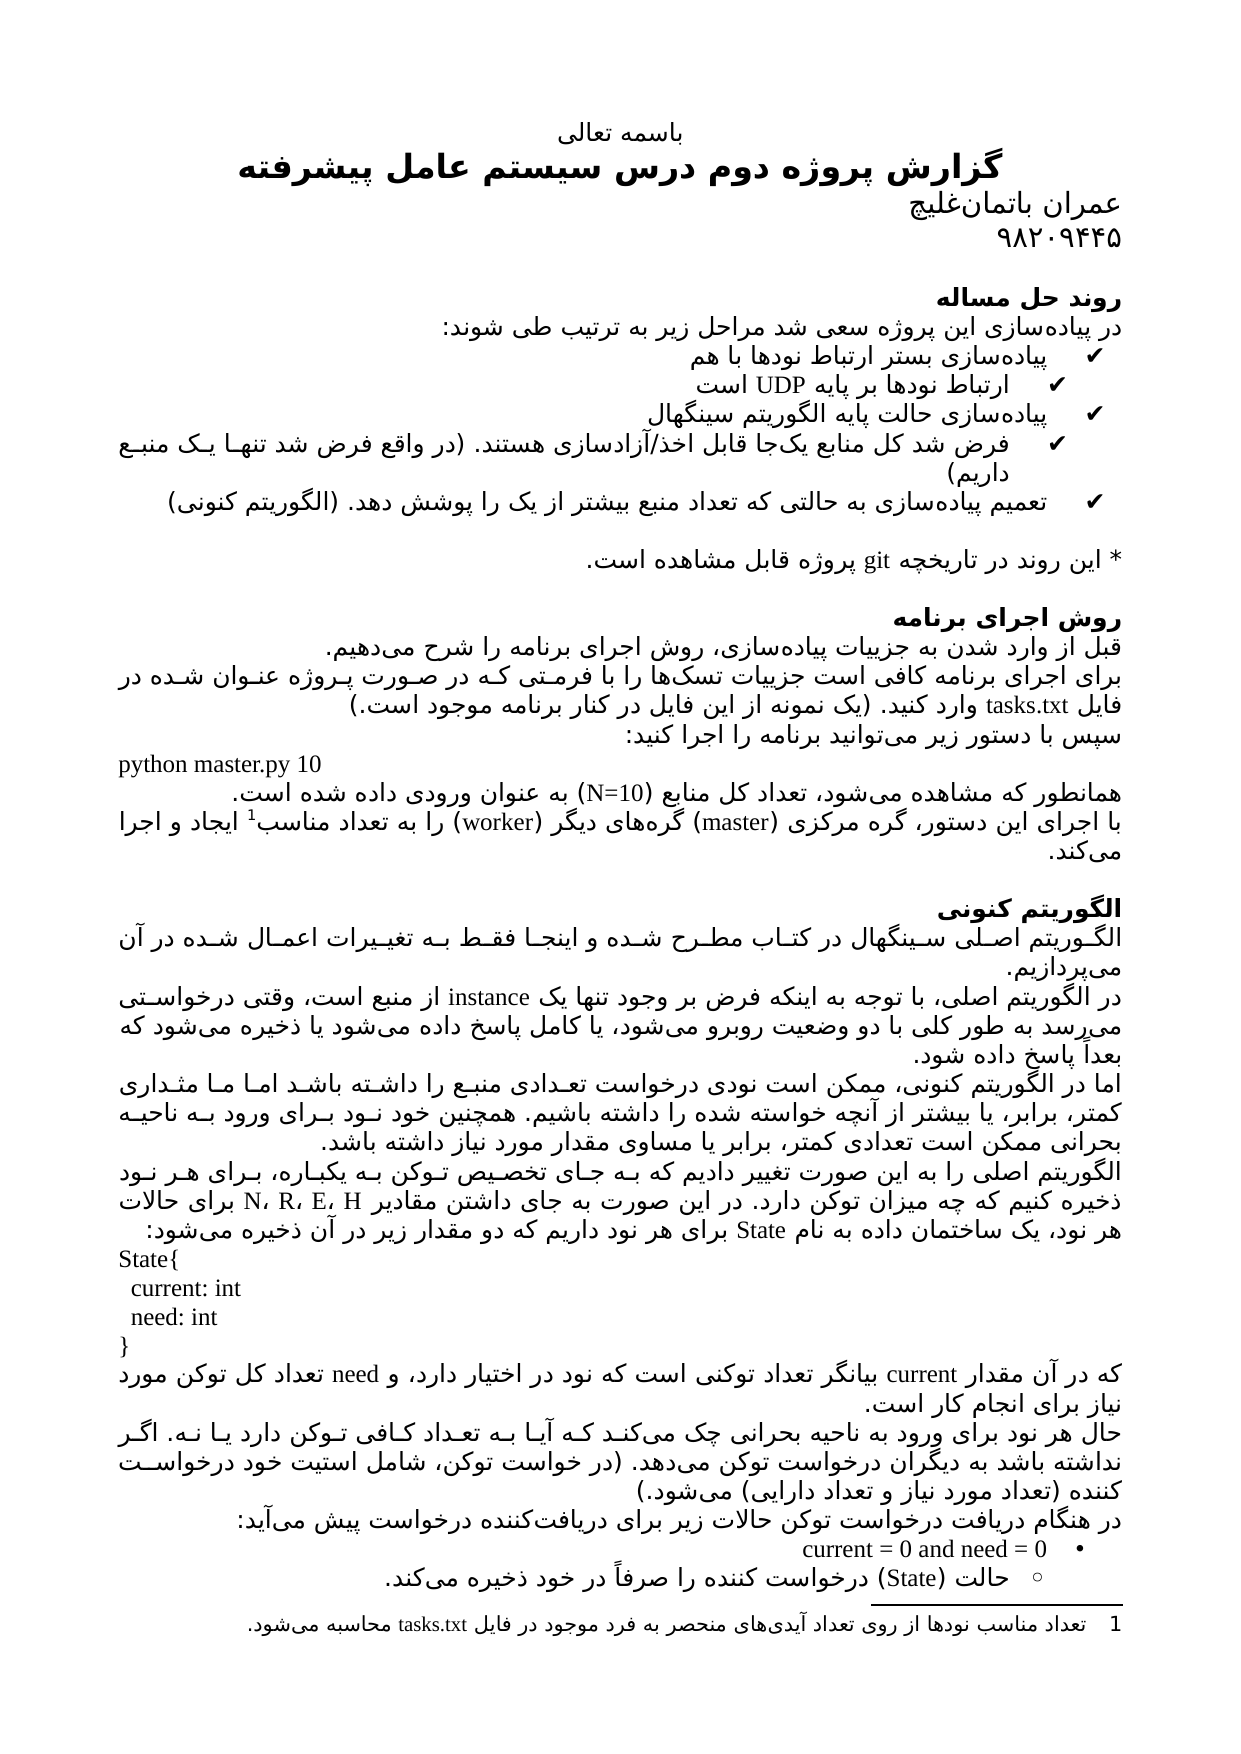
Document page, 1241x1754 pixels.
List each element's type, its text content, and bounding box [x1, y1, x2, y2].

list ارتباط نودها بر پایه UDP است [118, 370, 1047, 399]
text حال هر نود برای ورود به ناحیه بحرانی چک می‌کند که آیا به تعداد کافی توکن دارد یا نه. اگر نداشته باشد به دیگران درخواست توکن می‌دهد. (در خواست توکن، شامل استیت خود درخواست کننده (تعداد مورد نیاز و تعداد دارایی) می‌شود.) [118, 1418, 1122, 1505]
text قبل از وارد شدن به جزییات پیاده‌سازی، روش اجرای برنامه را شرح می‌دهیم. [118, 632, 1122, 661]
text برای اجرای برنامه کافی است جزییات تسک‌ها را با فرمتی که در صورت پروژه عنوان شده در فایل tasks.txt وارد کنید. (یک نمونه از این فایل در کنار برنامه موجود است.) [118, 661, 1122, 720]
text در پیاده‌سازی این پروژه سعی شد مراحل زیر به ترتیب طی شوند: [118, 312, 1122, 341]
list current = 0 and need = 0 [118, 1534, 1084, 1563]
text در هنگام دریافت درخواست توکن حالات زیر برای دریافت‌کننده درخواست پیش می‌آید: [118, 1505, 1122, 1534]
text * این روند در تاریخچه git پروژه قابل مشاهده است. [118, 545, 1122, 574]
text سپس با دستور زیر می‌توانید برنامه را اجرا کنید: [118, 720, 1122, 749]
text با اجرای این دستور، گره مرکزی (master) گره‌های دیگر (worker) را به تعداد مناسب ایجاد و اجرا می‌کند. [118, 807, 1122, 865]
text اما در الگوریتم کنونی، ممکن است نودی درخواست تعدادی منبع را داشته باشد اما ما مثداری کمتر، برابر، یا بیشتر از آنچه خواسته شده را داشته باشیم. همچنین خود نود برای ورود به ناحیه بحرانی ممکن است تعدادی کمتر، برابر یا مساوی مقدار مورد نیاز داشته باشد. [118, 1069, 1122, 1157]
text State{ [118, 1244, 1122, 1273]
text python master.py 10 [118, 749, 1122, 778]
text روند حل مساله [118, 283, 1122, 312]
text الگوریتم کنونی [118, 894, 1122, 923]
text همانطور که مشاهده می‌شود، تعداد کل منابع (N=10) به عنوان ورودی داده شده است. [118, 778, 1122, 807]
list فرض شد کل منابع یک‌جا قابل اخذ/آزادسازی هستند. (در واقع فرض شد تنها یک منبع داریم) [118, 429, 1047, 487]
text current: int [118, 1273, 1122, 1302]
text عمران باتمان‌غلیچ [118, 186, 1122, 220]
text گزارش پروژه دوم درس سیستم عامل پیشرفته [118, 147, 1122, 186]
text ۹۸۲۰۹۴۴۵ [118, 220, 1122, 254]
list پیاده‌سازی بستر ارتباط نودها با هم [118, 341, 1084, 370]
list حالت (State) درخواست کننده را صرفاً در خود ذخیره می‌کند. [118, 1563, 1047, 1593]
text باسمه تعالی [118, 118, 1122, 147]
text در الگوریتم اصلی، با توجه به اینکه فرض بر وجود تنها یک instance از منبع است، وقتی درخواستی می‌رسد به طور کلی با دو وضعیت روبرو می‌شود، یا کامل پاسخ داده می‌شود یا ذخیره می‌شود که بعداً پاسخ داده شود. [118, 982, 1122, 1069]
text الگوریتم اصلی را به این صورت تغییر دادیم که به جای تخصیص توکن به یکباره، برای هر نود ذخیره کنیم که چه میزان توکن دارد. در این صورت به جای داشتن مقادیر N، R، E، H برای حالات هر نود، یک ساختمان داده به نام State برای هر نود داریم که دو مقدار زیر در آن ذخیره می‌شود: [118, 1157, 1122, 1244]
list تعمیم پیاده‌سازی به حالتی که تعداد منبع بیشتر از یک را پوشش دهد. (الگوریتم کنونی) [118, 487, 1084, 516]
text تعداد مناسب نودها از روی تعداد آیدی‌های منحصر به فرد موجود در فایل tasks.txt محاسبه می‌شود. [118, 1611, 1122, 1636]
text روش اجرای برنامه [118, 603, 1122, 632]
text الگوریتم اصلی سینگهال در کتاب مطرح شده و اینجا فقط به تغییرات اعمال شده در آن می‌پردازیم. [118, 923, 1122, 982]
text } [118, 1331, 1122, 1359]
text need: int [118, 1302, 1122, 1331]
list پیاده‌سازی حالت پایه الگوریتم سینگهال [118, 399, 1084, 429]
text که در آن مقدار current بیانگر تعداد توکنی است که نود در اختیار دارد، و need تعداد کل توکن مورد نیاز برای انجام کار است. [118, 1359, 1122, 1418]
